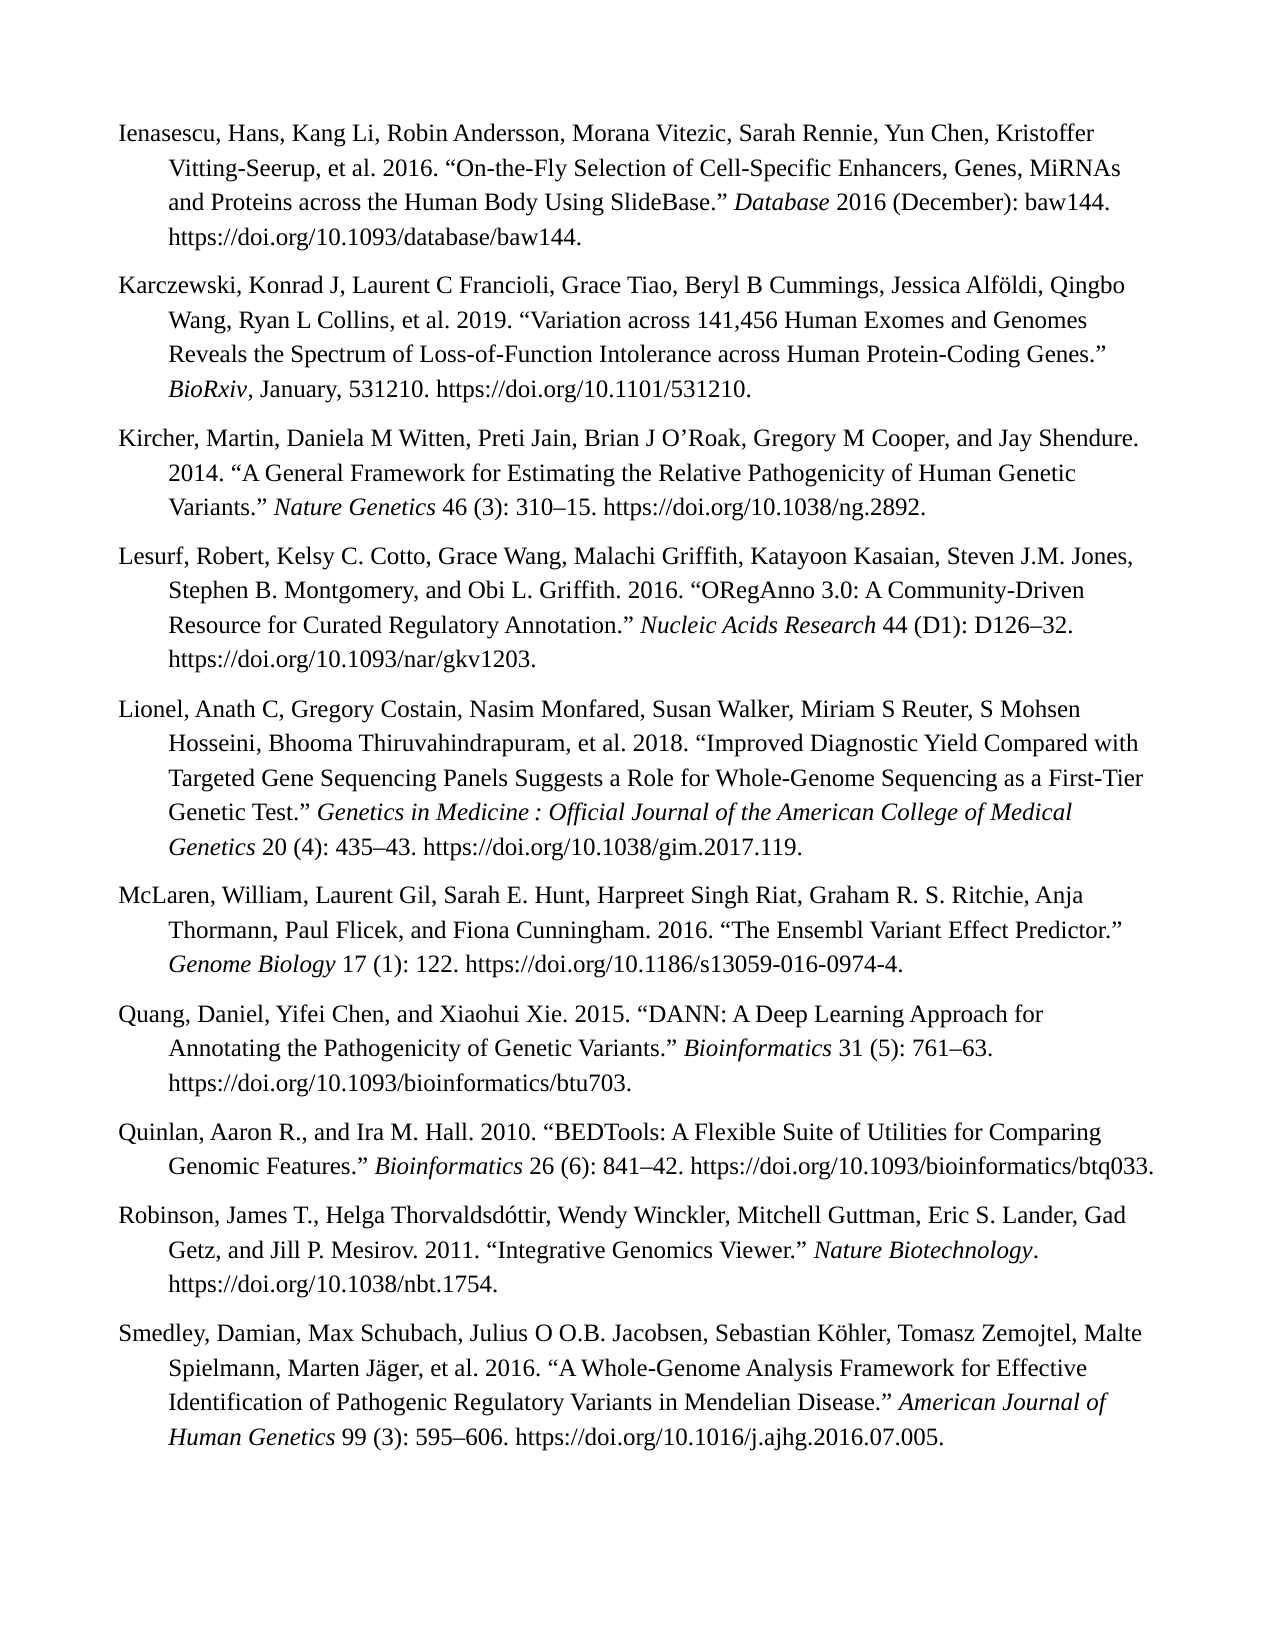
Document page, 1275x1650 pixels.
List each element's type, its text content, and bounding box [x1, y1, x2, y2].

text Quinlan, Aaron R., and Ira M. Hall. 2010. “BEDTools: A Flexible Suite of Utilities for Comparing Genomic Features.” Bioinformatics 26 (6): 841–42. https://doi.org/10.1093/bioinformatics/btq033. [118, 1117, 1157, 1180]
text Karczewski, Konrad J, Laurent C Francioli, Grace Tiao, Beryl B Cummings, Jessica Alföldi, Qingbo Wang, Ryan L Collins, et al. 2019. “Variation across 141,456 Human Exomes and Genomes Reveals the Spectrum of Loss-of-Function Intolerance across Human Protein-Coding Genes.” BioRxiv, January, 531210. https://doi.org/10.1101/531210. [118, 271, 1157, 403]
text Lionel, Anath C, Gregory Costain, Nasim Monfared, Susan Walker, Miriam S Reuter, S Mohsen Hosseini, Bhooma Thiruvahindrapuram, et al. 2018. “Improved Diagnostic Yield Compared with Targeted Gene Sequencing Panels Suggests a Role for Whole-Genome Sequencing as a First-Tier Genetic Test.” Genetics in Medicine : Official Journal of the American College of Medical Genetics 20 (4): 435–43. https://doi.org/10.1038/gim.2017.119. [118, 694, 1157, 860]
text Smedley, Damian, Max Schubach, Julius O O.B. Jacobsen, Sebastian Köhler, Tomasz Zemojtel, Malte Spielmann, Marten Jäger, et al. 2016. “A Whole-Genome Analysis Framework for Effective Identification of Pathogenic Regulatory Variants in Mendelian Disease.” American Journal of Human Genetics 99 (3): 595–606. https://doi.org/10.1016/j.ajhg.2016.07.005. [118, 1318, 1157, 1450]
text Lesurf, Robert, Kelsy C. Cotto, Grace Wang, Malachi Griffith, Katayoon Kasaian, Steven J.M. Jones, Stephen B. Montgomery, and Obi L. Griffith. 2016. “ORegAnno 3.0: A Community-Driven Resource for Curated Regulatory Annotation.” Nucleic Acids Research 44 (D1): D126–32. https://doi.org/10.1093/nar/gkv1203. [118, 541, 1157, 673]
text Kircher, Martin, Daniela M Witten, Preti Jain, Brian J O’Roak, Gregory M Cooper, and Jay Shendure. 2014. “A General Framework for Estimating the Relative Pathogenicity of Human Genetic Variants.” Nature Genetics 46 (3): 310–15. https://doi.org/10.1038/ng.2892. [118, 423, 1157, 521]
text Robinson, James T., Helga Thorvaldsdóttir, Wendy Winckler, Mitchell Guttman, Eric S. Lander, Gad Getz, and Jill P. Mesirov. 2011. “Integrative Genomics Viewer.” Nature Biotechnology. https://doi.org/10.1038/nbt.1754. [118, 1200, 1157, 1298]
text Quang, Daniel, Yifei Chen, and Xiaohui Xie. 2015. “DANN: A Deep Learning Approach for Annotating the Pathogenicity of Genetic Variants.” Bioinformatics 31 (5): 761–63. https://doi.org/10.1093/bioinformatics/btu703. [118, 999, 1157, 1096]
text McLaren, William, Laurent Gil, Sarah E. Hunt, Harpreet Singh Riat, Graham R. S. Ritchie, Anja Thormann, Paul Flicek, and Fiona Cunningham. 2016. “The Ensembl Variant Effect Predictor.” Genome Biology 17 (1): 122. https://doi.org/10.1186/s13059-016-0974-4. [118, 881, 1157, 978]
text Ienasescu, Hans, Kang Li, Robin Andersson, Morana Vitezic, Sarah Rennie, Yun Chen, Kristoffer Vitting-Seerup, et al. 2016. “On-the-Fly Selection of Cell-Specific Enhancers, Genes, MiRNAs and Proteins across the Human Body Using SlideBase.” Database 2016 (December): baw144. https://doi.org/10.1093/database/baw144. [118, 118, 1157, 250]
